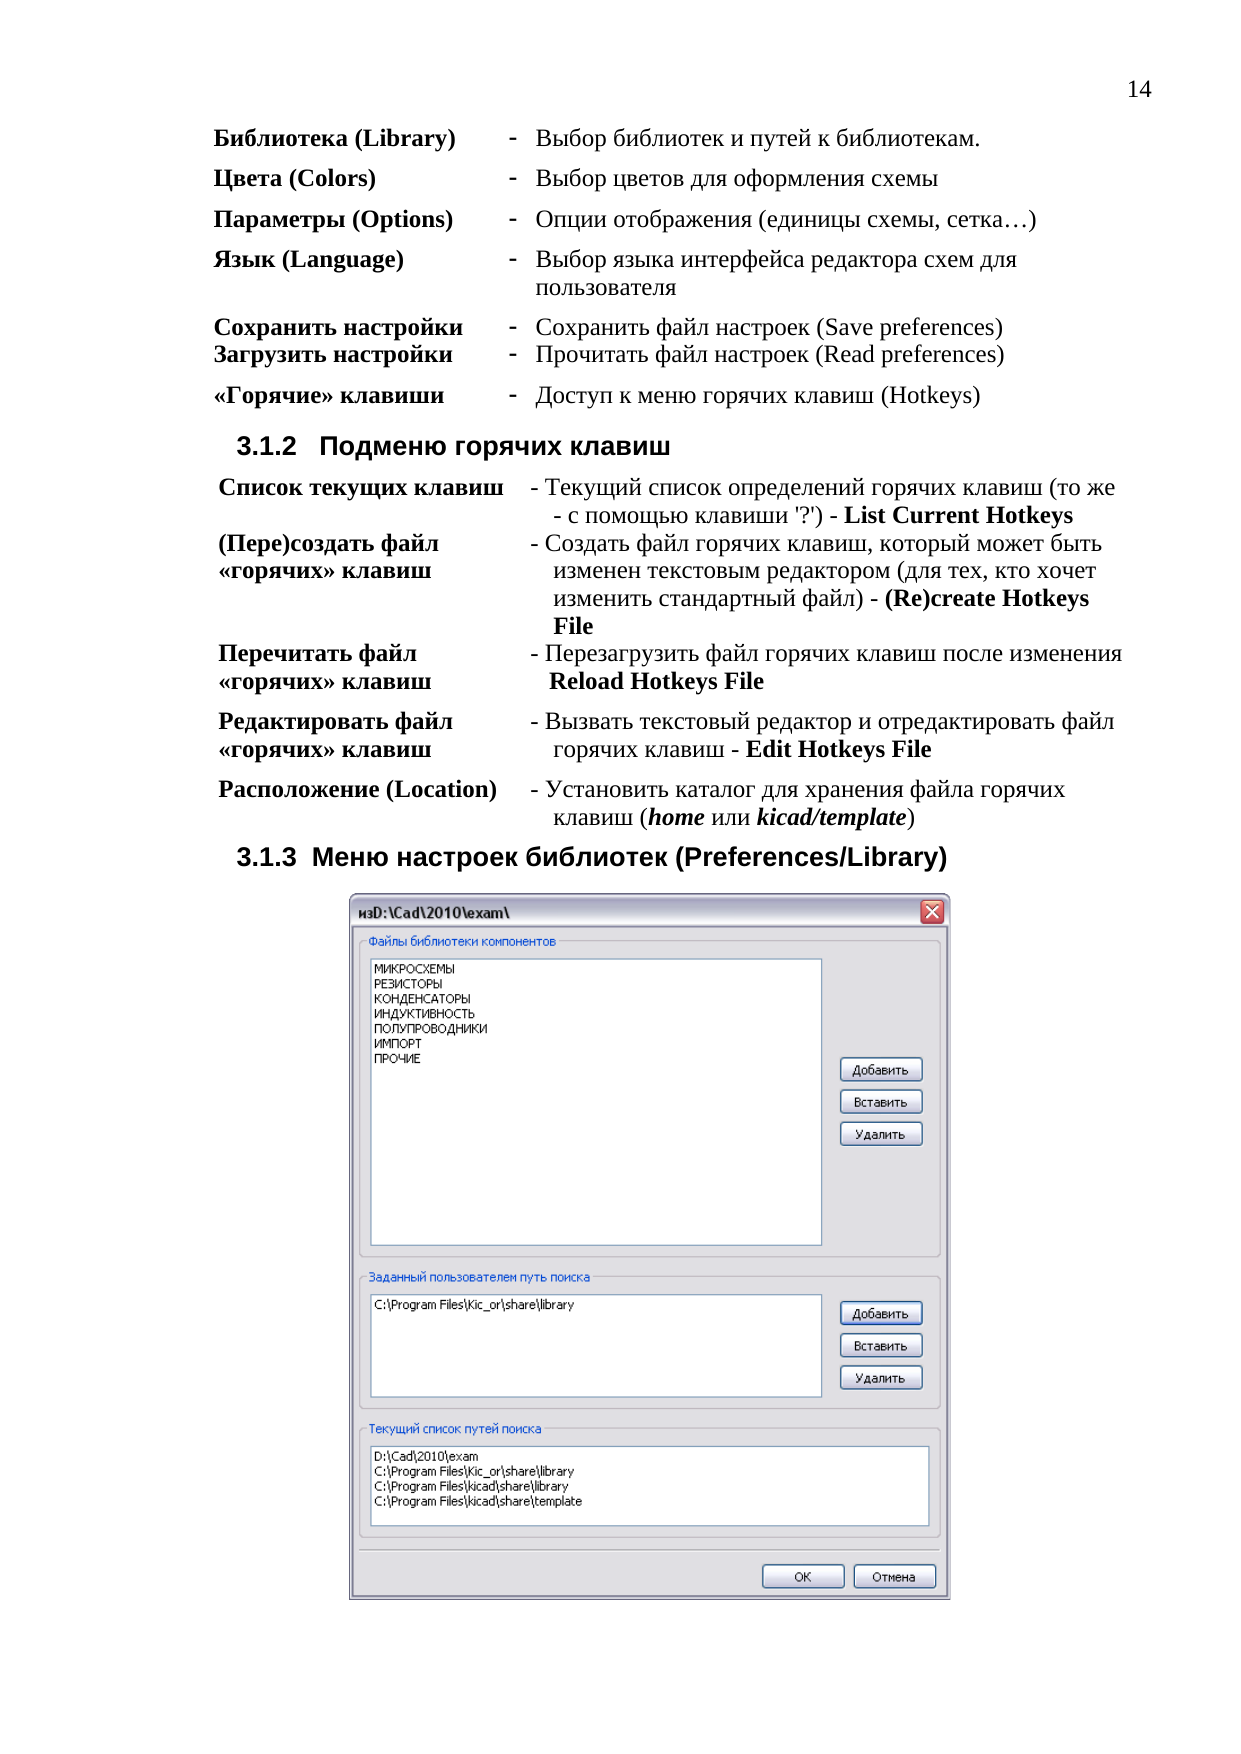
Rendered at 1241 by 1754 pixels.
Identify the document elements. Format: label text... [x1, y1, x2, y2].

table_cell - Вызвать текстовый редактор и отредактировать файл горячих клавиш - Edit Hotkeys File [530, 707, 1137, 775]
table_cell Расположение (Location) [207, 775, 530, 831]
table_cell Перечитать файл «горячих» клавиш [207, 640, 530, 707]
table_header Библиотека (Library) [193, 118, 492, 158]
table_cell (Пере)создать файл «горячих» клавиш [207, 529, 530, 639]
table_cell - Создать файл горячих клавиш, который может быть изменен текстовым редактором (для тех, кто хочет изменить стандартный файл) - (Re)create Hotkeys File [530, 529, 1137, 639]
table_cell Выбор цветов для оформления схемы [492, 158, 1128, 198]
table_cell Параметры (Options) [193, 199, 492, 239]
table_cell Выбор языка интерфейса редактора схем для пользователя [492, 239, 1128, 307]
table_cell Опции отображения (единицы схемы, сетка…) [492, 199, 1128, 239]
table_cell Доступ к меню горячих клавиш (Hotkeys) [492, 375, 1128, 415]
subtitle Меню настроек библиотек (Preferences/Library) [207, 842, 1152, 873]
table_header Список текущих клавиш [207, 473, 530, 529]
table_cell «Горячие» клавиши [193, 375, 492, 415]
table_header Выбор библиотек и путей к библиотекам. [492, 118, 1128, 158]
table_cell - Перезагрузить файл горячих клавиш после изменения Reload Hotkeys File [530, 640, 1137, 707]
picture [349, 893, 951, 1600]
subtitle Подменю горячих клавиш [207, 431, 1152, 461]
table_header - Текущий список определений горячих клавиш (то же - с помощью клавиши '?') - List Current Hotkeys [530, 473, 1137, 529]
table_cell Язык (Language) [193, 239, 492, 307]
table_cell Сохранить файл настроек (Save preferences) Прочитать файл настроек (Read preferences) [492, 307, 1128, 374]
table_cell - Установить каталог для хранения файла горячих клавиш (home или kicad/template) [530, 775, 1137, 831]
table_cell Редактировать файл «горячих» клавиш [207, 707, 530, 775]
table_cell Цвета (Colors) [193, 158, 492, 198]
table_cell Сохранить настройки Загрузить настройки [193, 307, 492, 374]
